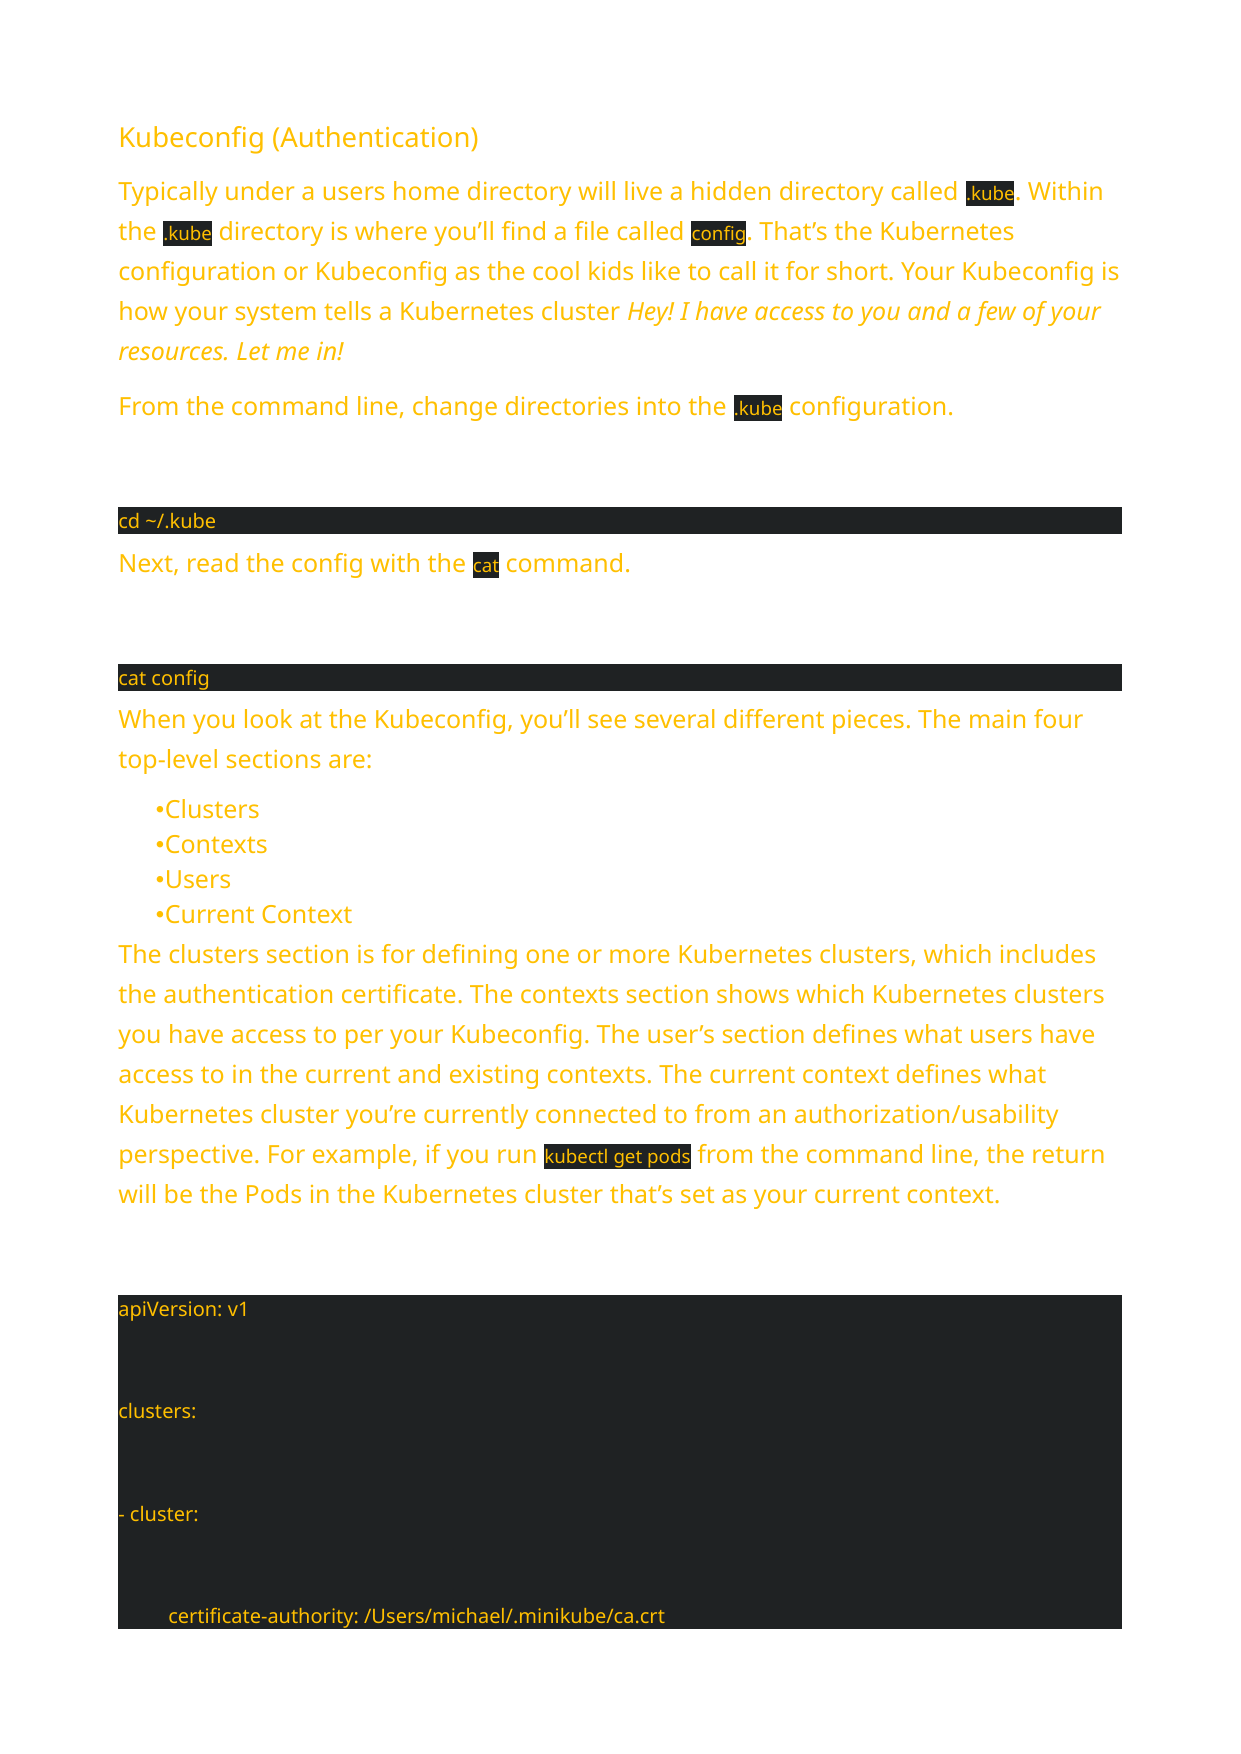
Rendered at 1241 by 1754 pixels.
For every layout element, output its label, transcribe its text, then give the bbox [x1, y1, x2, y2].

text When you look at the Kubeconfig, you’ll see several different pieces. The main four top-level sections are: [118, 696, 1122, 776]
text cd ~/.kube [118, 507, 1122, 534]
text Next, read the config with the cat command. [118, 539, 1122, 579]
subtitle Kubeconfig (Authentication) [118, 118, 1122, 156]
text Typically under a users home directory will live a hidden directory called .kube. Within the .kube directory is where you’ll find a file called config. That’s the Kubernetes configuration or Kubeconfig as the cool kids like to call it for short. Your Kubeconfig is how your system tells a Kubernetes cluster Hey! I have access to you and a few of your resources. Let me in! [118, 168, 1122, 368]
list Clusters [156, 791, 1122, 826]
text clusters: [118, 1398, 1122, 1425]
text From the command line, change directories into the .kube configuration. [118, 383, 1122, 423]
list Current Context [156, 896, 1122, 931]
list Users [156, 861, 1122, 896]
text The clusters section is for defining one or more Kubernetes clusters, which includes the authentication certificate. The contexts section shows which Kubernetes clusters you have access to per your Kubeconfig. The user’s section defines what users have access to in the current and existing contexts. The current context defines what Kubernetes cluster you’re currently connected to from an authorization/usability perspective. For example, if you run kubectl get pods from the command line, the return will be the Pods in the Kubernetes cluster that’s set as your current context. [118, 931, 1122, 1211]
text cat config [118, 664, 1122, 691]
list Contexts [156, 826, 1122, 861]
text certificate-authority: /Users/michael/.minikube/ca.crt [118, 1602, 1122, 1629]
text - cluster: [118, 1500, 1122, 1527]
text apiVersion: v1 [118, 1295, 1122, 1323]
